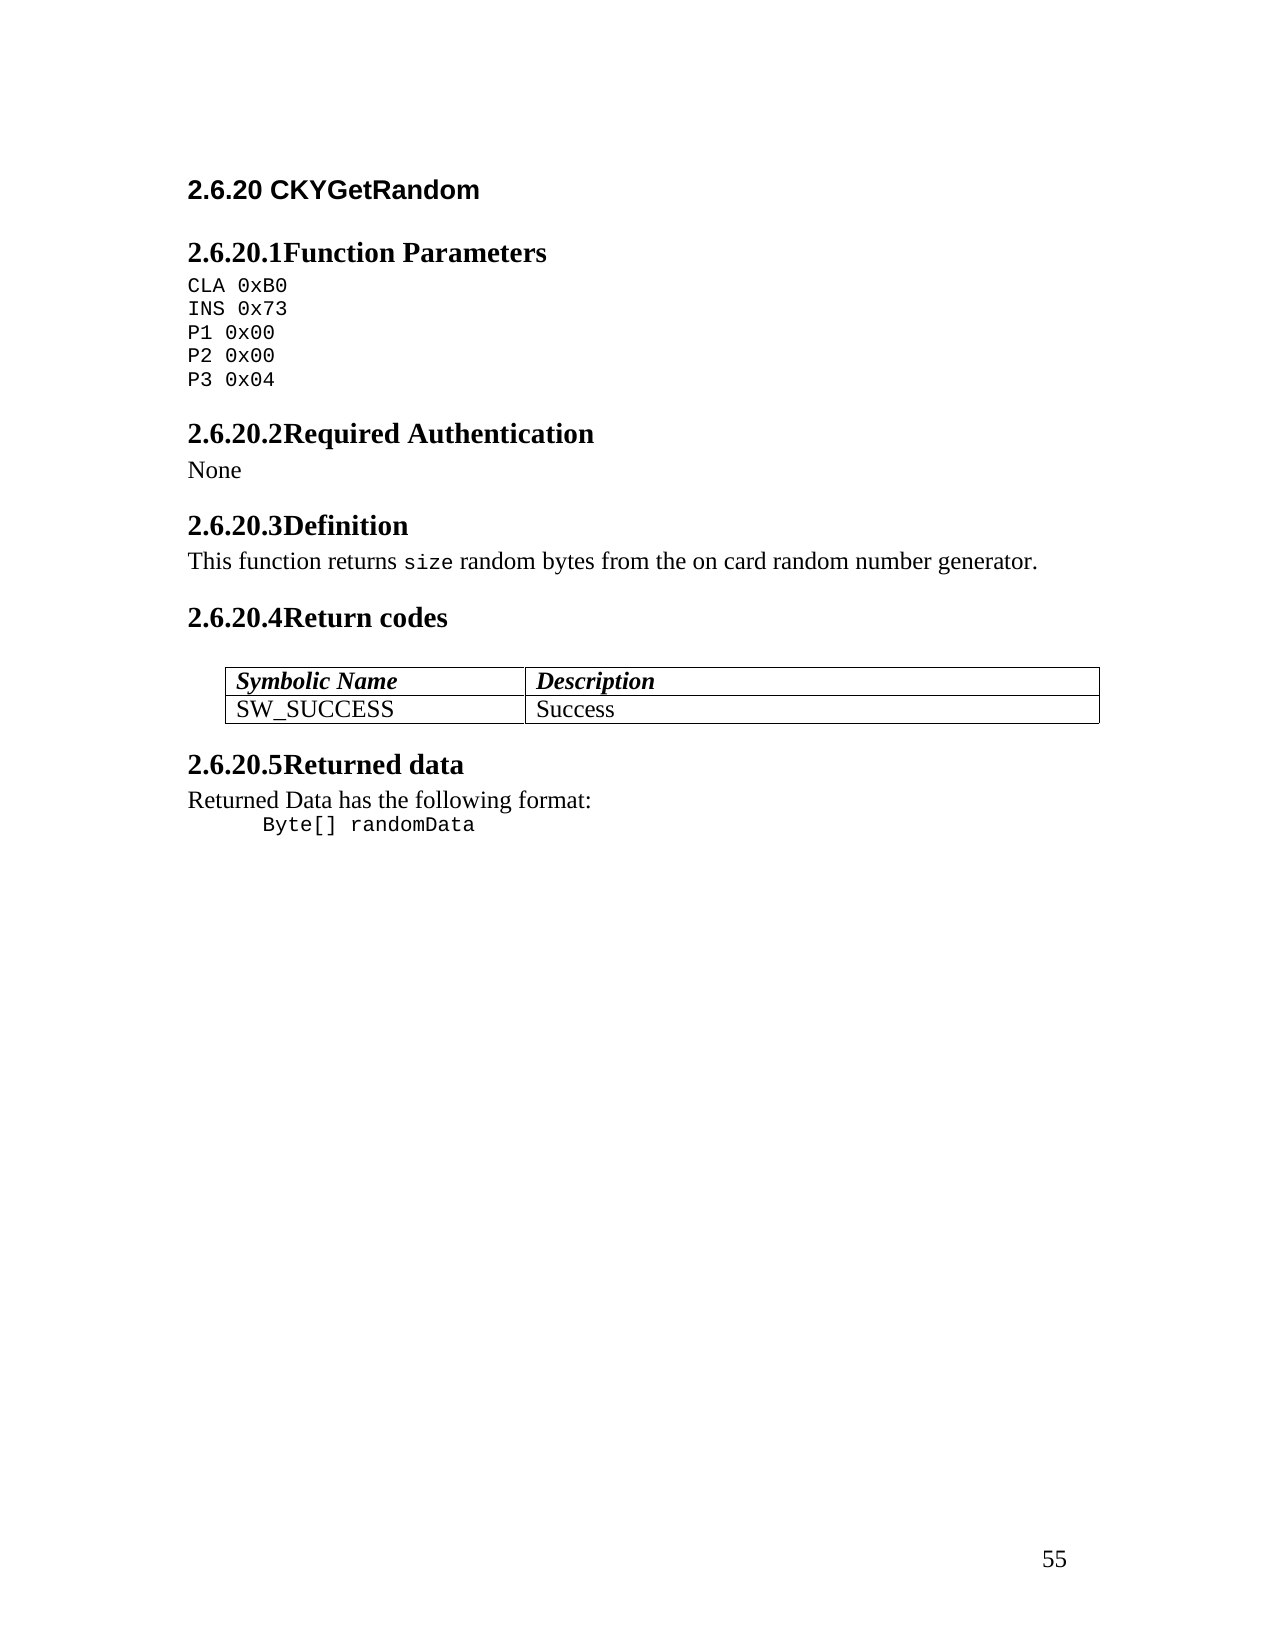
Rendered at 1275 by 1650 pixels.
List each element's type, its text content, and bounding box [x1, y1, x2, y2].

subtitle Required Authentication [187, 418, 1087, 450]
subtitle Definition [187, 509, 1087, 541]
subtitle Returned data [187, 748, 1087, 780]
text P2 0x00 [187, 346, 1087, 369]
subtitle Return codes [187, 601, 1087, 633]
subtitle CKYGetRandom [187, 175, 1087, 205]
text Returned Data has the following format: [187, 787, 1087, 814]
text This function returns size random bytes from the on card random number generator. [187, 547, 1087, 576]
text P3 0x04 [187, 369, 1087, 393]
subtitle Function Parameters [187, 236, 1087, 269]
table_cell Success [526, 696, 1099, 723]
text Byte[] randomData [262, 814, 1087, 838]
text P1 0x00 [187, 322, 1087, 346]
table_header Description [526, 668, 1099, 695]
table_cell SW_SUCCESS [226, 696, 524, 723]
text CLA 0xB0 [187, 275, 1087, 298]
table_header Symbolic Name [226, 668, 524, 695]
text None [187, 456, 1087, 484]
text INS 0x73 [187, 298, 1087, 322]
